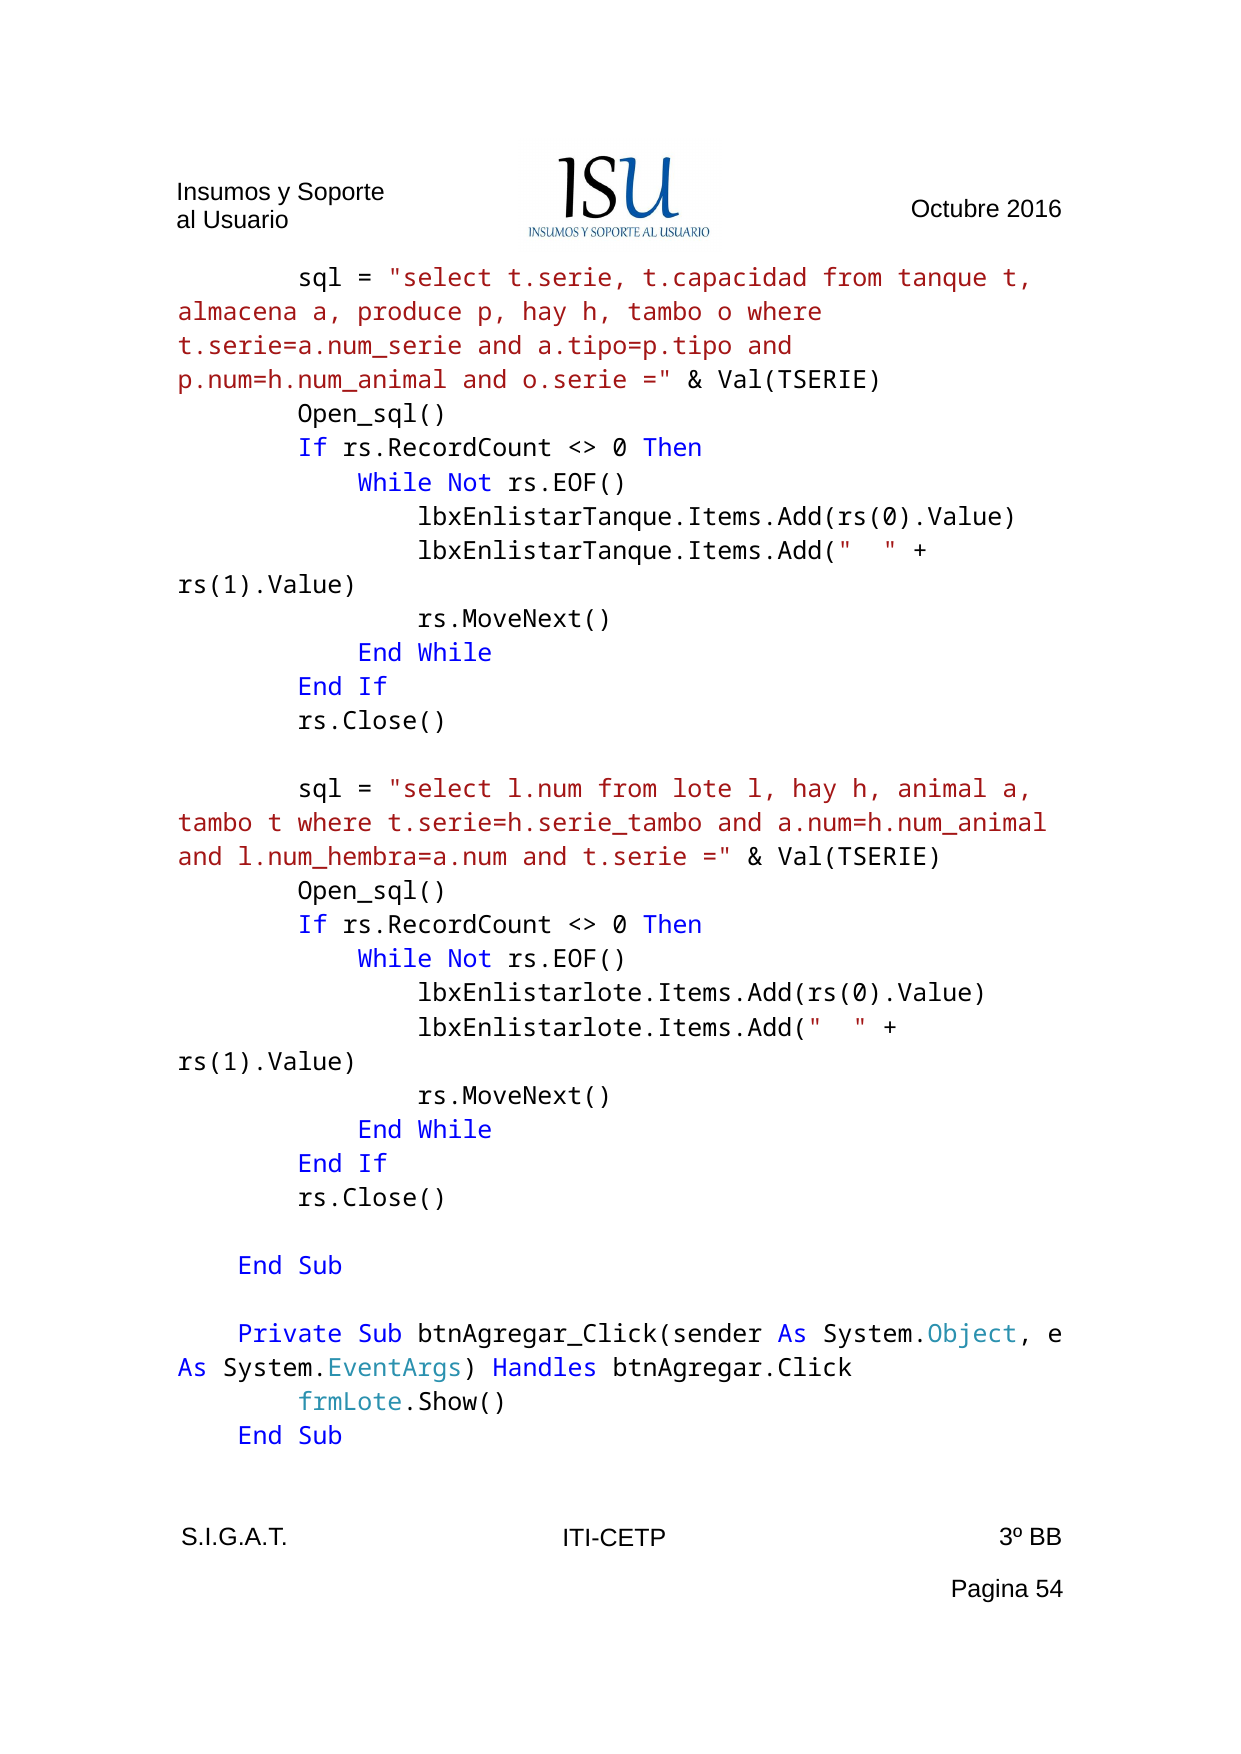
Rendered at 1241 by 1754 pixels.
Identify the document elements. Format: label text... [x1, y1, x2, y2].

text rs.Close() [177, 1179, 1063, 1213]
picture [517, 138, 723, 252]
text Open_sql() [177, 873, 1063, 907]
text lbxEnlistarlote.Items.Add(" " + rs(1).Value) [177, 1009, 1063, 1077]
text sql = "select t.serie, t.capacidad from tanque t, almacena a, produce p, hay h, tambo o where t.serie=a.num_serie and a.tipo=p.tipo and p.num=h.num_animal and o.serie =" & Val(TSERIE) [177, 260, 1063, 396]
text lbxEnlistarlote.Items.Add(rs(0).Value) [177, 975, 1063, 1009]
text End Sub [177, 1248, 1063, 1282]
text End If [177, 668, 1063, 703]
text Private Sub btnAgregar_Click(sender As System.Object, e As System.EventArgs) Handles btnAgregar.Click [177, 1316, 1063, 1384]
text sql = "select l.num from lote l, hay h, animal a, tambo t where t.serie=h.serie_tambo and a.num=h.num_animal and l.num_hembra=a.num and t.serie =" & Val(TSERIE) [177, 771, 1063, 873]
text Open_sql() [177, 396, 1063, 430]
text End While [177, 1111, 1063, 1145]
text End While [177, 634, 1063, 668]
text rs.MoveNext() [177, 1077, 1063, 1111]
text rs.MoveNext() [177, 600, 1063, 634]
text If rs.RecordCount <> 0 Then [177, 430, 1063, 464]
text If rs.RecordCount <> 0 Then [177, 907, 1063, 941]
text lbxEnlistarTanque.Items.Add(rs(0).Value) [177, 498, 1063, 532]
text frmLote.Show() [177, 1384, 1063, 1418]
text rs.Close() [177, 703, 1063, 737]
text While Not rs.EOF() [177, 464, 1063, 498]
text End If [177, 1145, 1063, 1179]
text End Sub [177, 1418, 1063, 1452]
text While Not rs.EOF() [177, 941, 1063, 975]
text lbxEnlistarTanque.Items.Add(" " + rs(1).Value) [177, 532, 1063, 600]
